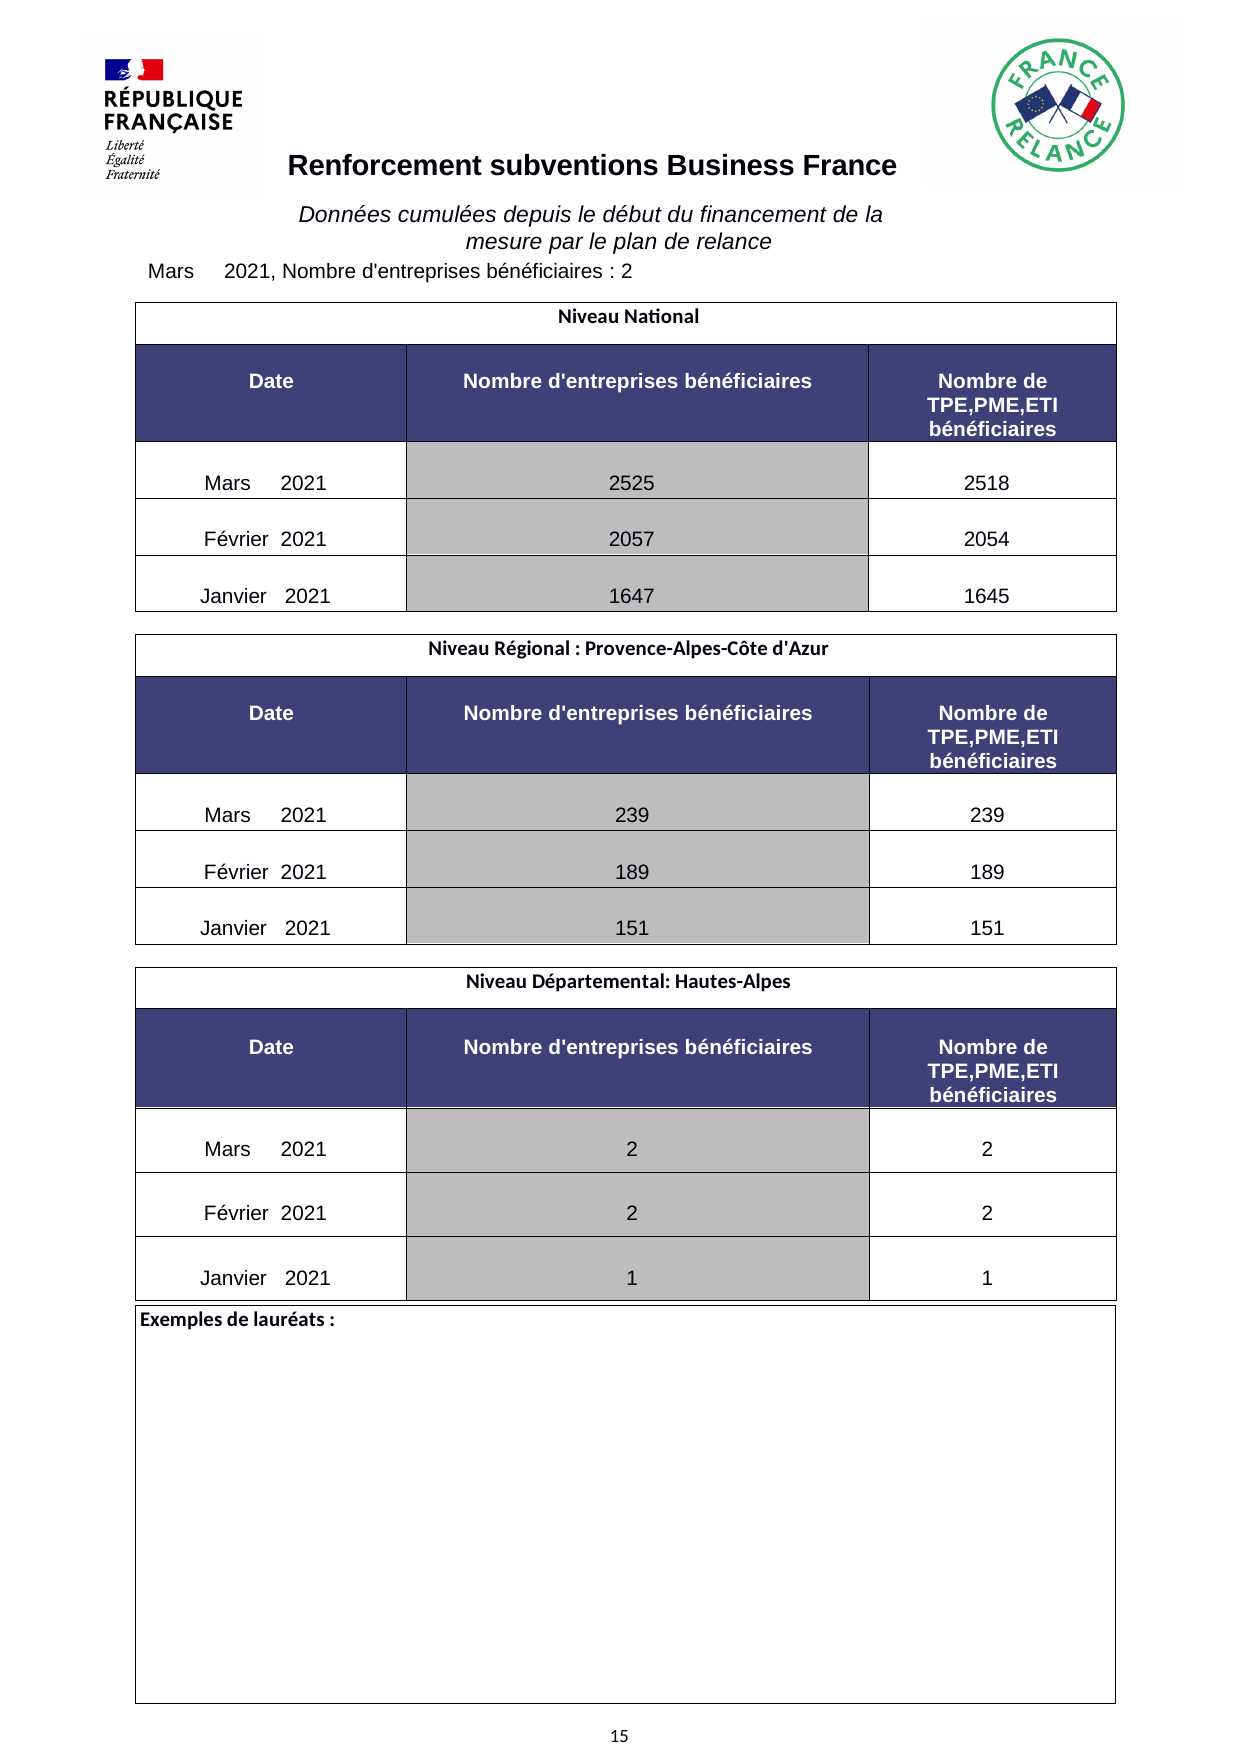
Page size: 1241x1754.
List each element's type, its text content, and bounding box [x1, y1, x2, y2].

table_cell 2518 [869, 442, 1116, 498]
table_cell Nombre d'entreprises bénéficiaires [407, 677, 869, 773]
table_cell 1647 [407, 556, 868, 611]
table_cell 2057 [407, 499, 868, 554]
text Mars 2021, Nombre d'entreprises bénéficiaires : 2 [148, 259, 1093, 283]
table_cell Nombre de TPE,PME,ETI bénéficiaires [869, 345, 1116, 441]
picture [84, 39, 263, 200]
table_cell Mars 2021 [136, 442, 406, 498]
table_cell Janvier 2021 [136, 1237, 406, 1300]
table_cell 1 [407, 1237, 869, 1300]
table_cell Nombre de TPE,PME,ETI bénéficiaires [870, 677, 1116, 773]
table_cell Mars 2021 [136, 774, 406, 830]
table_cell 189 [870, 831, 1116, 887]
table_cell Date [136, 1009, 406, 1107]
text Renforcement subventions Business France [263, 148, 926, 181]
table_header Niveau Départemental: Hautes-Alpes [136, 968, 1116, 1008]
table_header Niveau National [136, 303, 1116, 344]
table_cell Janvier 2021 [136, 556, 406, 611]
table_cell 151 [407, 888, 869, 943]
table_cell Février 2021 [136, 499, 406, 554]
table_cell 2054 [869, 499, 1116, 554]
table_cell 239 [870, 774, 1116, 830]
table_cell Février 2021 [136, 1173, 406, 1236]
text 15 [0, 1724, 1238, 1747]
picture [926, 17, 1189, 185]
table_cell 1 [870, 1237, 1116, 1300]
table_cell 2525 [407, 442, 868, 498]
table_cell Date [136, 345, 406, 441]
table_cell 2 [407, 1109, 869, 1172]
table_cell Février 2021 [136, 831, 406, 887]
text Exemples de lauréats : [135, 1306, 1115, 1332]
text Données cumulées depuis le début du financement de la mesure par le plan de relance [148, 200, 1093, 254]
table_cell 2 [870, 1173, 1116, 1236]
table_cell 2 [870, 1109, 1116, 1172]
table_header Niveau Régional : Provence-Alpes-Côte d'Azur [136, 635, 1116, 676]
table_cell 151 [870, 888, 1116, 943]
table_cell Nombre d'entreprises bénéficiaires [407, 345, 868, 441]
table_cell Date [136, 677, 406, 773]
table_cell Nombre de TPE,PME,ETI bénéficiaires [870, 1009, 1116, 1107]
table_cell Nombre d'entreprises bénéficiaires [407, 1009, 869, 1107]
table_cell 239 [407, 774, 869, 830]
table_cell 189 [407, 831, 869, 887]
table_cell Janvier 2021 [136, 888, 406, 943]
table_cell 2 [407, 1173, 869, 1236]
table_cell Mars 2021 [136, 1109, 406, 1172]
table_cell 1645 [869, 556, 1116, 611]
